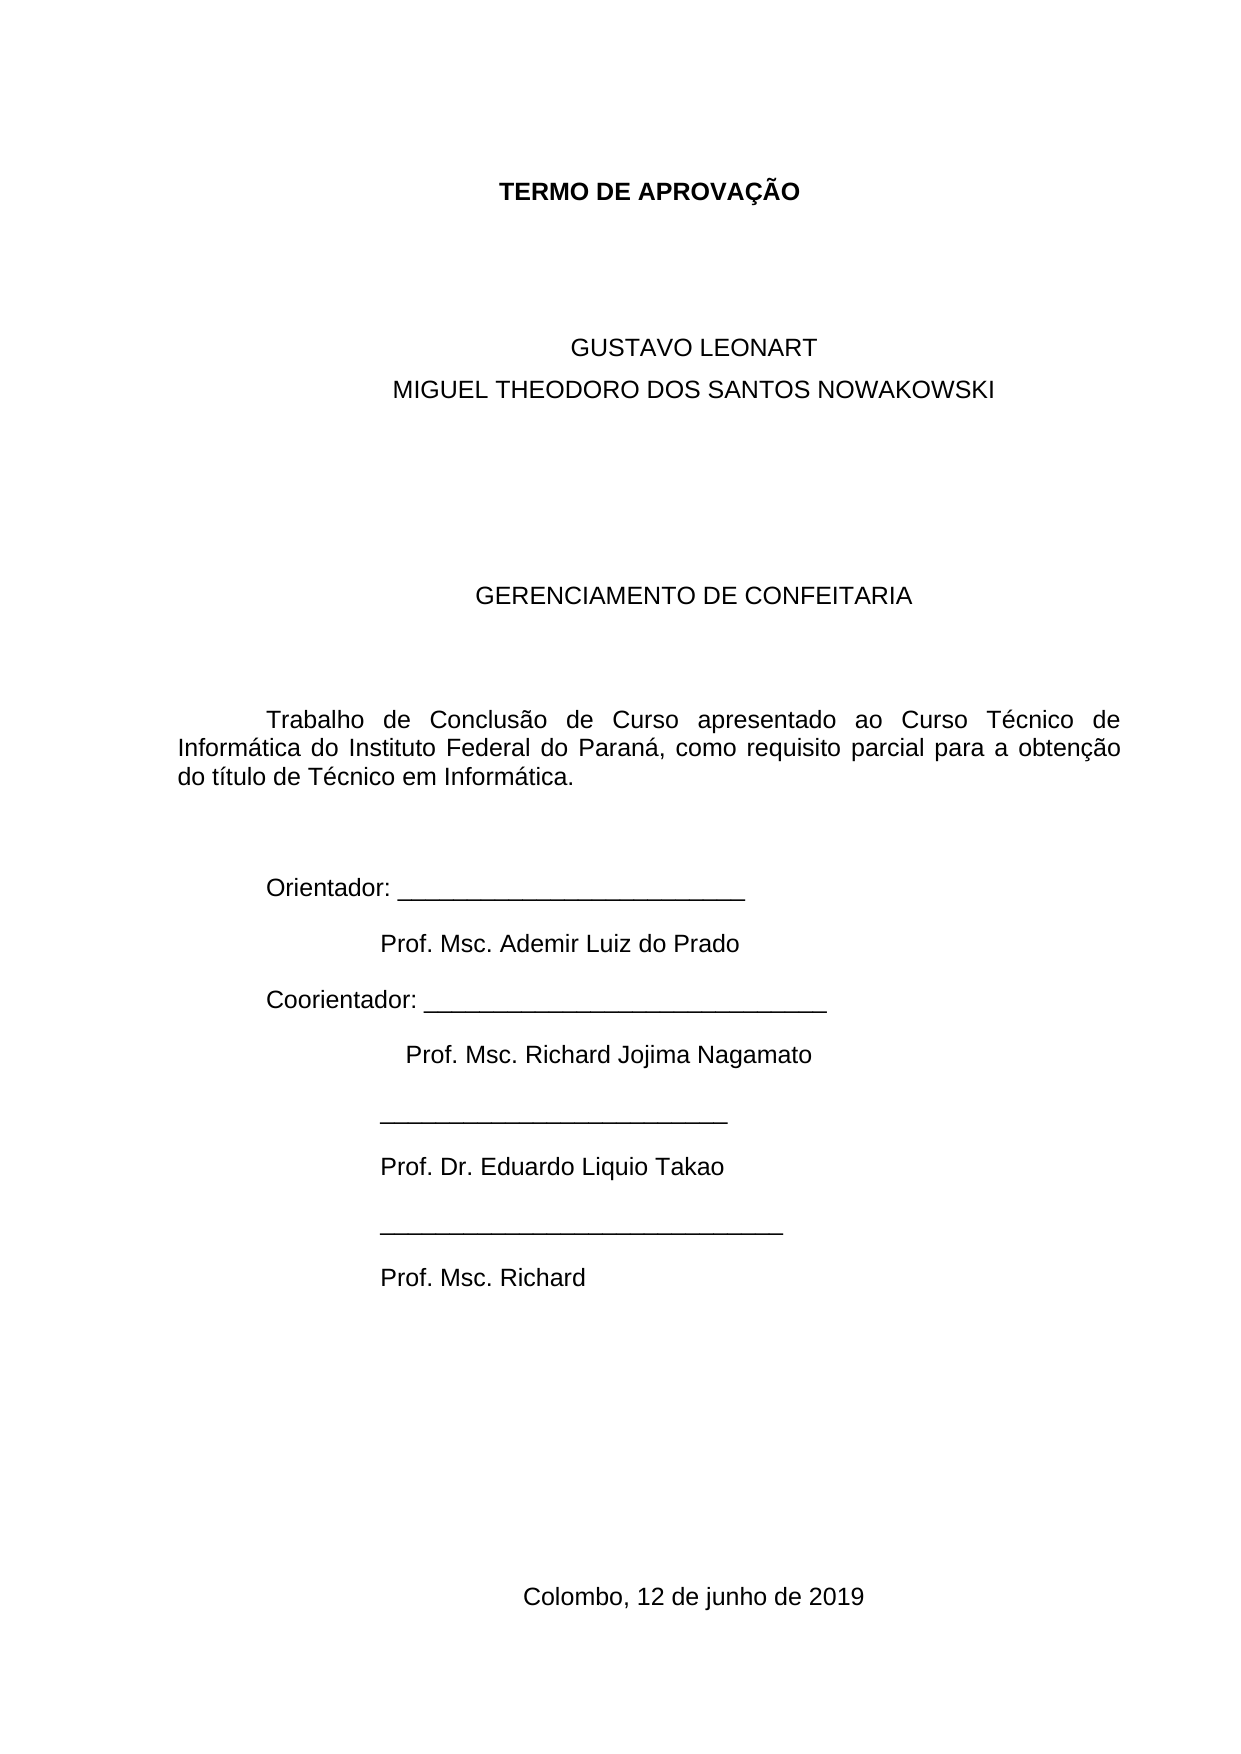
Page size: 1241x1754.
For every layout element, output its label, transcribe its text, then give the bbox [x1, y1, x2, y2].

text Prof. Msc. Richard [177, 1263, 1122, 1292]
text Orientador: _________________________ [177, 873, 1122, 902]
text Colombo, 12 de junho de 2019 [177, 1582, 1122, 1611]
text Trabalho de Conclusão de Curso apresentado ao Curso Técnico de Informática do Instituto Federal do Paraná, como requisito parcial para a obtenção do título de Técnico em Informática. [177, 705, 1122, 791]
text TERMO DE APROVAÇÃO [177, 177, 1122, 206]
text _________________________ [177, 1096, 1122, 1125]
text _____________________________ [177, 1207, 1122, 1236]
text Prof. Dr. Eduardo Liquio Takao [177, 1152, 1122, 1180]
text Prof. Msc. Ademir Luiz do Prado [177, 929, 1122, 958]
text GERENCIAMENTO DE CONFEITARIA [177, 581, 1122, 610]
text GUSTAVO LEONART [177, 333, 1122, 362]
text Prof. Msc. Richard Jojima Nagamato [177, 1040, 1122, 1069]
text Coorientador: _____________________________ [177, 985, 1122, 1013]
text MIGUEL THEODORO DOS SANTOS NOWAKOWSKI [177, 375, 1122, 403]
